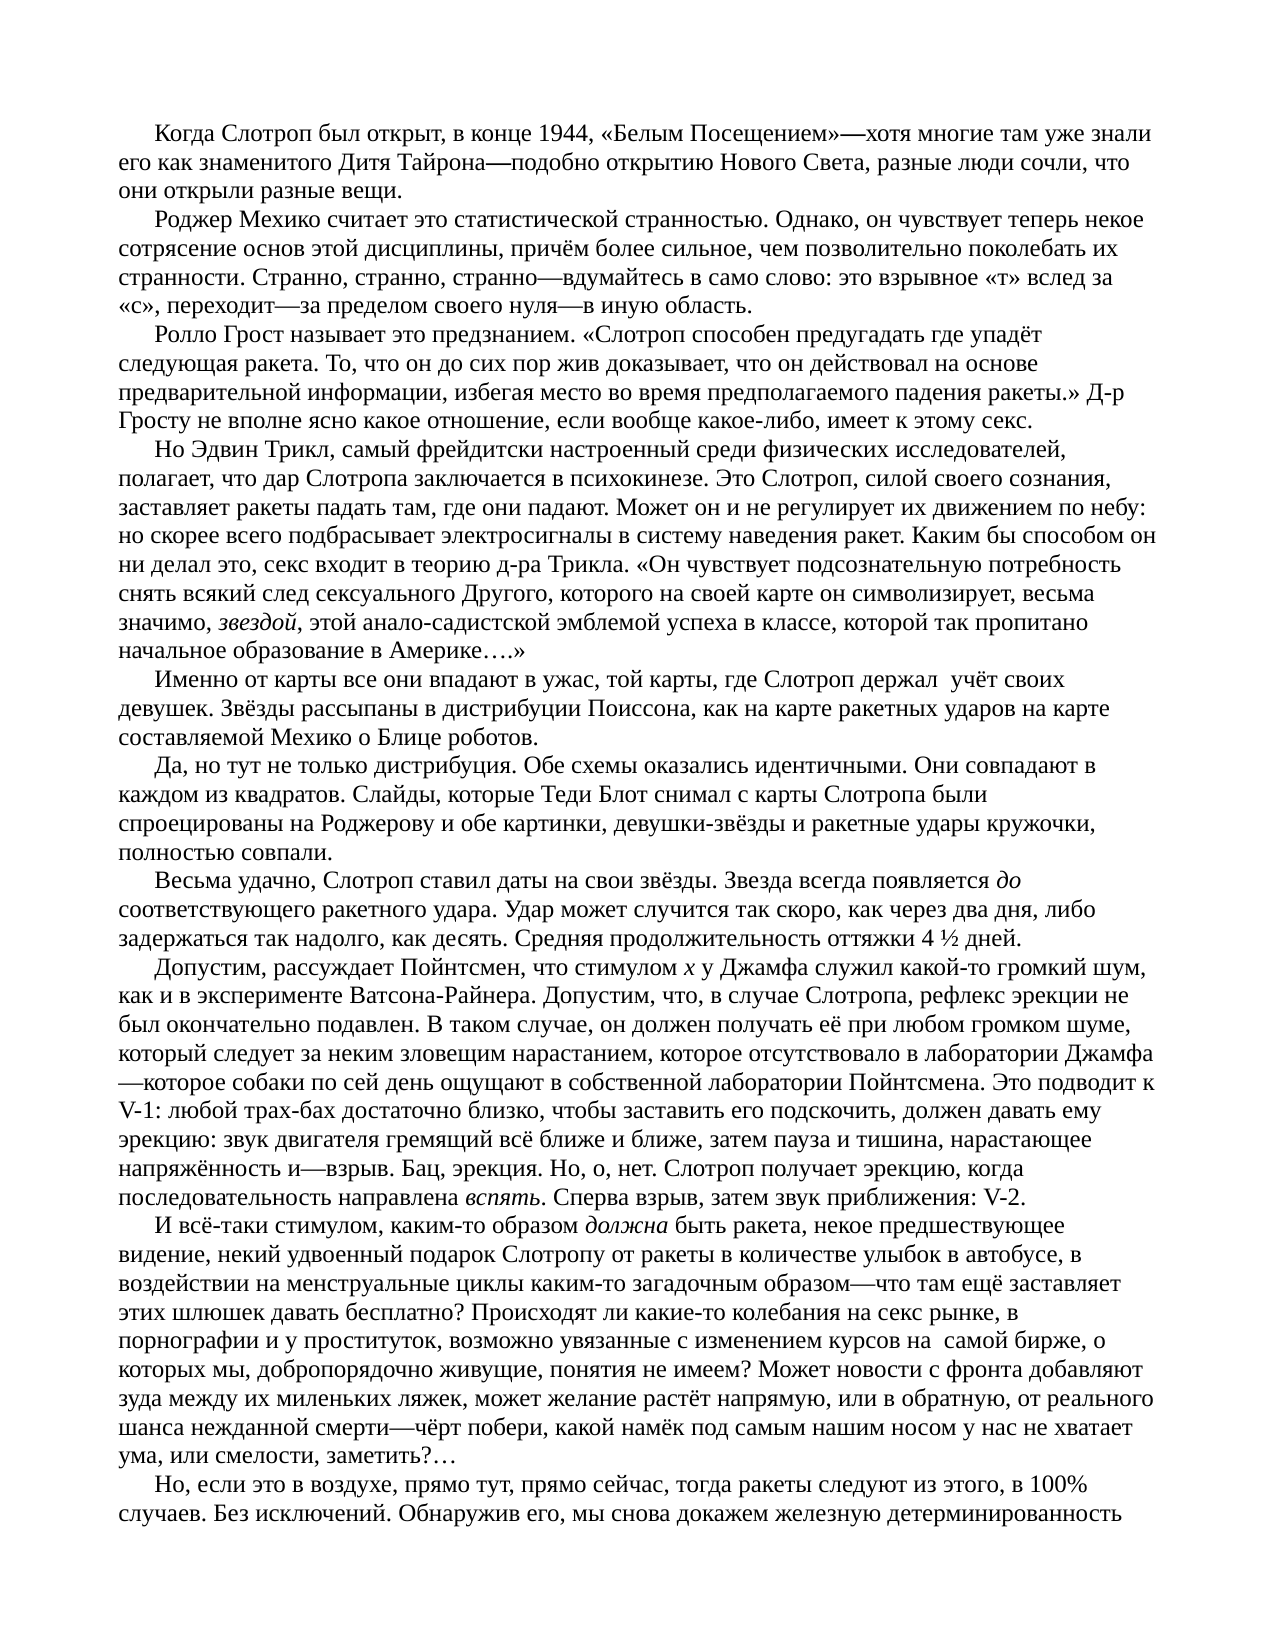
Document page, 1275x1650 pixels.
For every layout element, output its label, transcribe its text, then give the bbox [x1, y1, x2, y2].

text Да, но тут не только дистрибуция. Обе схемы оказались идентичными. Они совпадают в каждом из квадратов. Слайды, которые Теди Блот снимал с карты Слотропа были спроецированы на Роджерову и обе картинки, девушки-звёзды и ракетные удары кружочки, полностью совпали. [118, 751, 1157, 866]
text Допустим, рассуждает Пойнтсмен, что стимулом х у Джамфа служил какой-то громкий шум, как и в эксперименте Ватсона-Райнера. Допустим, что, в случае Слотропа, рефлекс эрекции не был окончательно подавлен. В таком случае, он должен получать её при любом громком шуме, который следует за неким зловещим нарастанием, которое отсутствовало в лаборатории Джамфа—которое собаки по сей день ощущают в собственной лаборатории Пойнтсмена. Это подводит к V-1: любой трах-бах достаточно близко, чтобы заставить его подскочить, должен давать ему эрекцию: звук двигателя гремящий всё ближе и ближе, затем пауза и тишина, нарастающее напряжённость и—взрыв. Бац, эрекция. Но, о, нет. Слотроп получает эрекцию, когда последовательность направлена вспять. Сперва взрыв, затем звук приближения: V-2. [118, 952, 1157, 1211]
text Но Эдвин Трикл, самый фрейдитски настроенный среди физических исследователей, полагает, что дар Слотропа заключается в психокинезе. Это Слотроп, силой своего сознания, заставляет ракеты падать там, где они падают. Может он и не регулирует их движением по небу: но скорее всего подбрасывает электросигналы в систему наведения ракет. Каким бы способом он ни делал это, секс входит в теорию д-ра Трикла. «Он чувствует подсознательную потребность снять всякий след сексуального Другого, которого на своей карте он символизирует, весьма значимо, звездой, этой анало-садистской эмблемой успеха в классе, которой так пропитано начальное образование в Америке….» [118, 434, 1157, 664]
text Именно от карты все они впадают в ужас, той карты, где Слотроп держал учёт своих девушек. Звёзды рассыпаны в дистрибуции Поиссона, как на карте ракетных ударов на карте составляемой Мехико о Блице роботов. [118, 664, 1157, 751]
text И всё-таки стимулом, каким-то образом должна быть ракета, некое предшествующее видение, некий удвоенный подарок Слотропу от ракеты в количестве улыбок в автобусе, в воздействии на менструальные циклы каким-то загадочным образом—что там ещё заставляет этих шлюшек давать бесплатно? Происходят ли какие-то колебания на секс рынке, в порнографии и у проституток, возможно увязанные с изменением курсов на самой бирже, о которых мы, добропорядочно живущие, понятия не имеем? Может новости с фронта добавляют зуда между их миленьких ляжек, может желание растёт напрямую, или в обратную, от реального шанса нежданной смерти—чёрт побери, какой намёк под самым нашим носом у нас не хватает ума, или смелости, заметить?… [118, 1211, 1157, 1469]
text Весьма удачно, Слотроп ставил даты на свои звёзды. Звезда всегда появляется до соответствующего ракетного удара. Удар может случится так скоро, как через два дня, либо задержаться так надолго, как десять. Средняя продолжительность оттяжки 4 ½ дней. [118, 866, 1157, 952]
text Когда Слотроп был открыт, в конце 1944, «Белым Посещением»—хотя многие там уже знали его как знаменитого Дитя Тайрона—подобно открытию Нового Света, разные люди сочли, что они открыли разные вещи. [118, 118, 1157, 204]
text Но, если это в воздухе, прямо тут, прямо сейчас, тогда ракеты следуют из этого, в 100% случаев. Без исключений. Обнаружив его, мы снова докажем железную детерминированность [118, 1469, 1157, 1527]
text Роджер Мехико считает это статистической странностью. Однако, он чувствует теперь некое сотрясение основ этой дисциплины, причём более сильное, чем позволительно поколебать их странности. Странно, странно, странно—вдумайтесь в само слово: это взрывное «т» вслед за «с», переходит—за пределом своего нуля—в иную область. [118, 204, 1157, 319]
text Ролло Грост называет это предзнанием. «Слотроп способен предугадать где упадёт следующая ракета. То, что он до сих пор жив доказывает, что он действовал на основе предварительной информации, избегая место во время предполагаемого падения ракеты.» Д-р Гросту не вполне ясно какое отношение, если вообще какое-либо, имеет к этому секс. [118, 319, 1157, 434]
